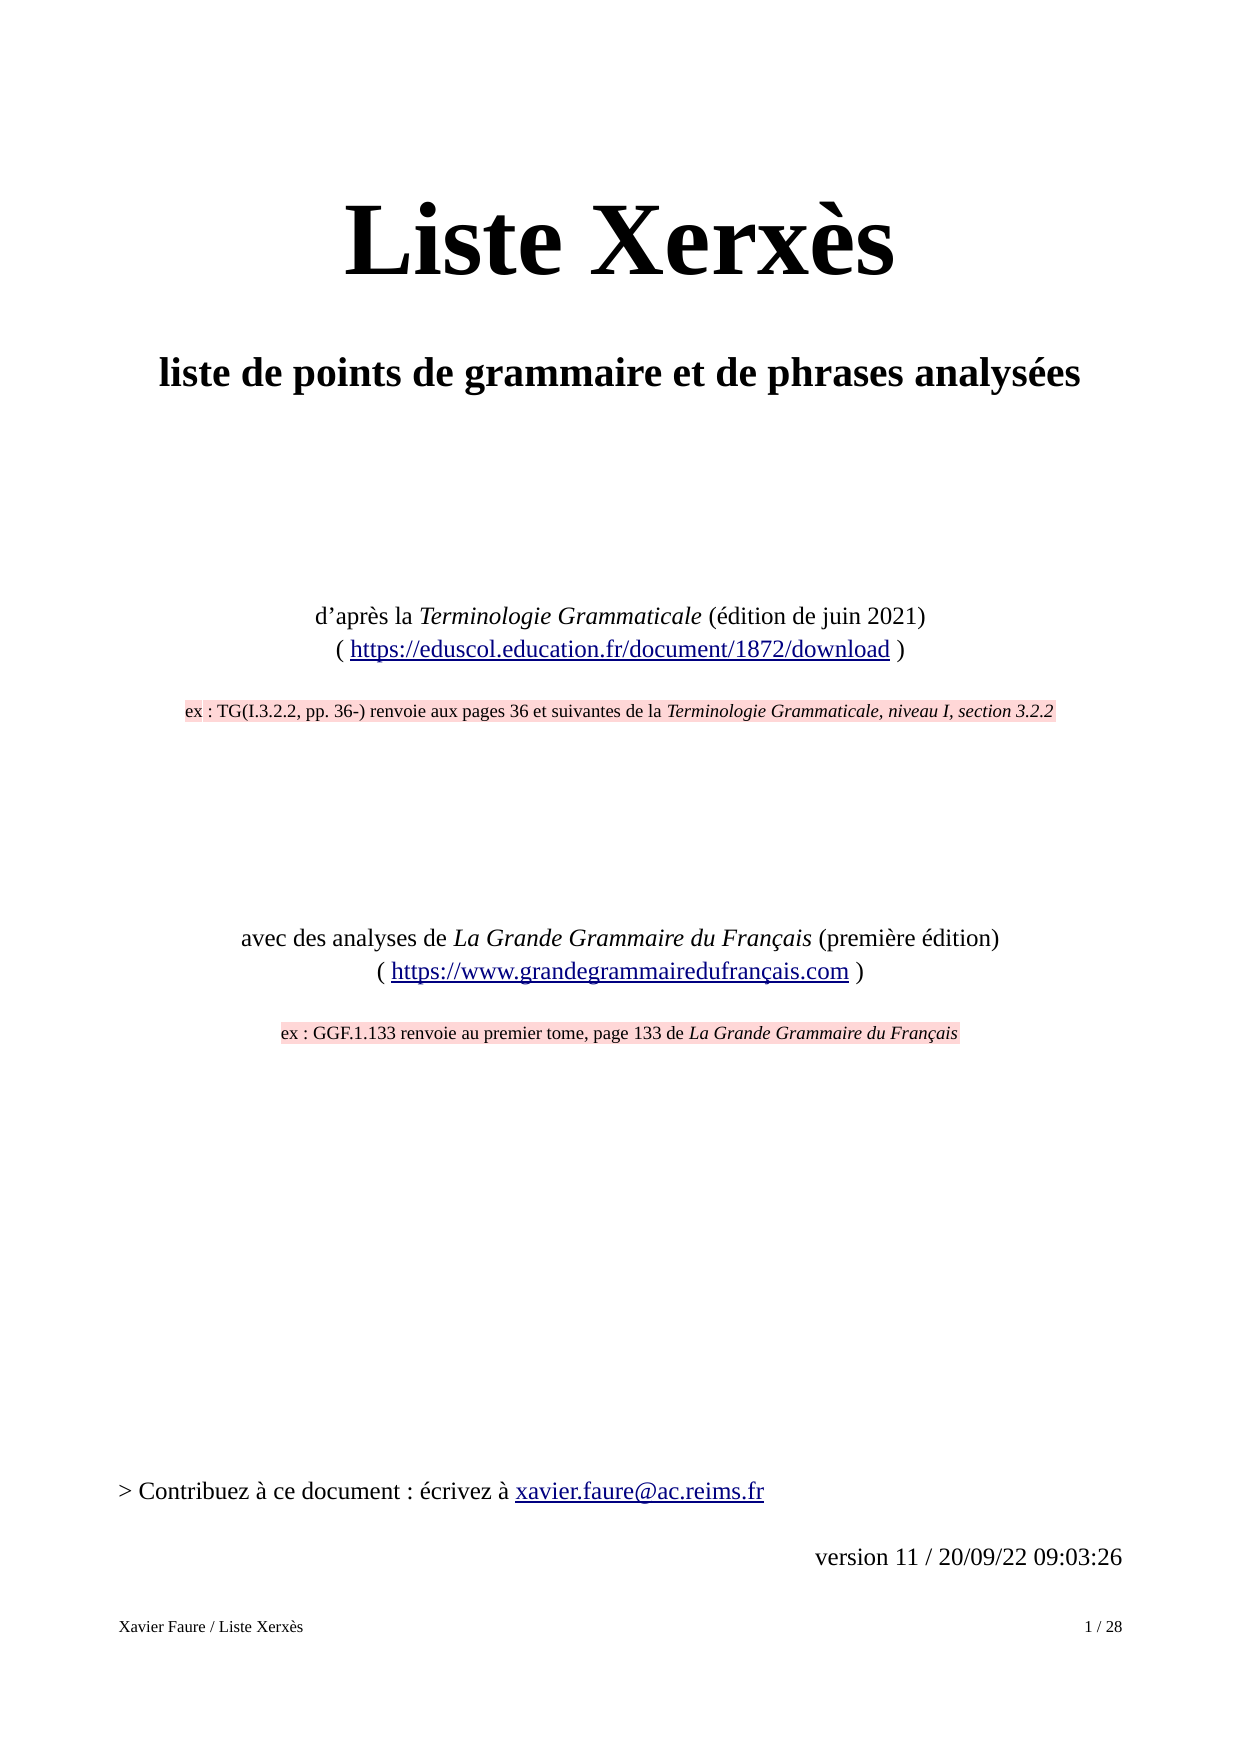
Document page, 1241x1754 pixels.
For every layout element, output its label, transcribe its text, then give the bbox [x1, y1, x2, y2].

text > Contribuez à ce document : écrivez à xavier.faure@ac.reims.fr [118, 1476, 1122, 1505]
text Liste Xerxès [118, 177, 1122, 297]
text version 11 / 20/09/22 09:03:07 [118, 1542, 1122, 1571]
text liste de points de grammaire et de phrases analysées [118, 348, 1122, 396]
text ( https://eduscol.education.fr/document/1872/download ) [118, 634, 1122, 663]
text ex : GGF.1.133 renvoie au premier tome, page 133 de La Grande Grammaire du Français [118, 1022, 281, 1044]
text avec des analyses de La Grande Grammaire du Français (première édition) [118, 923, 1122, 952]
text d’après la Terminologie Grammaticale (édition de juin 2021) [118, 601, 1122, 630]
text ( https://www.grandegrammairedufrançais.com ) [118, 956, 1122, 985]
text ex : GGF.1.133 renvoie au premier tome, page 133 de La Grande Grammaire du Français [960, 1022, 1122, 1044]
